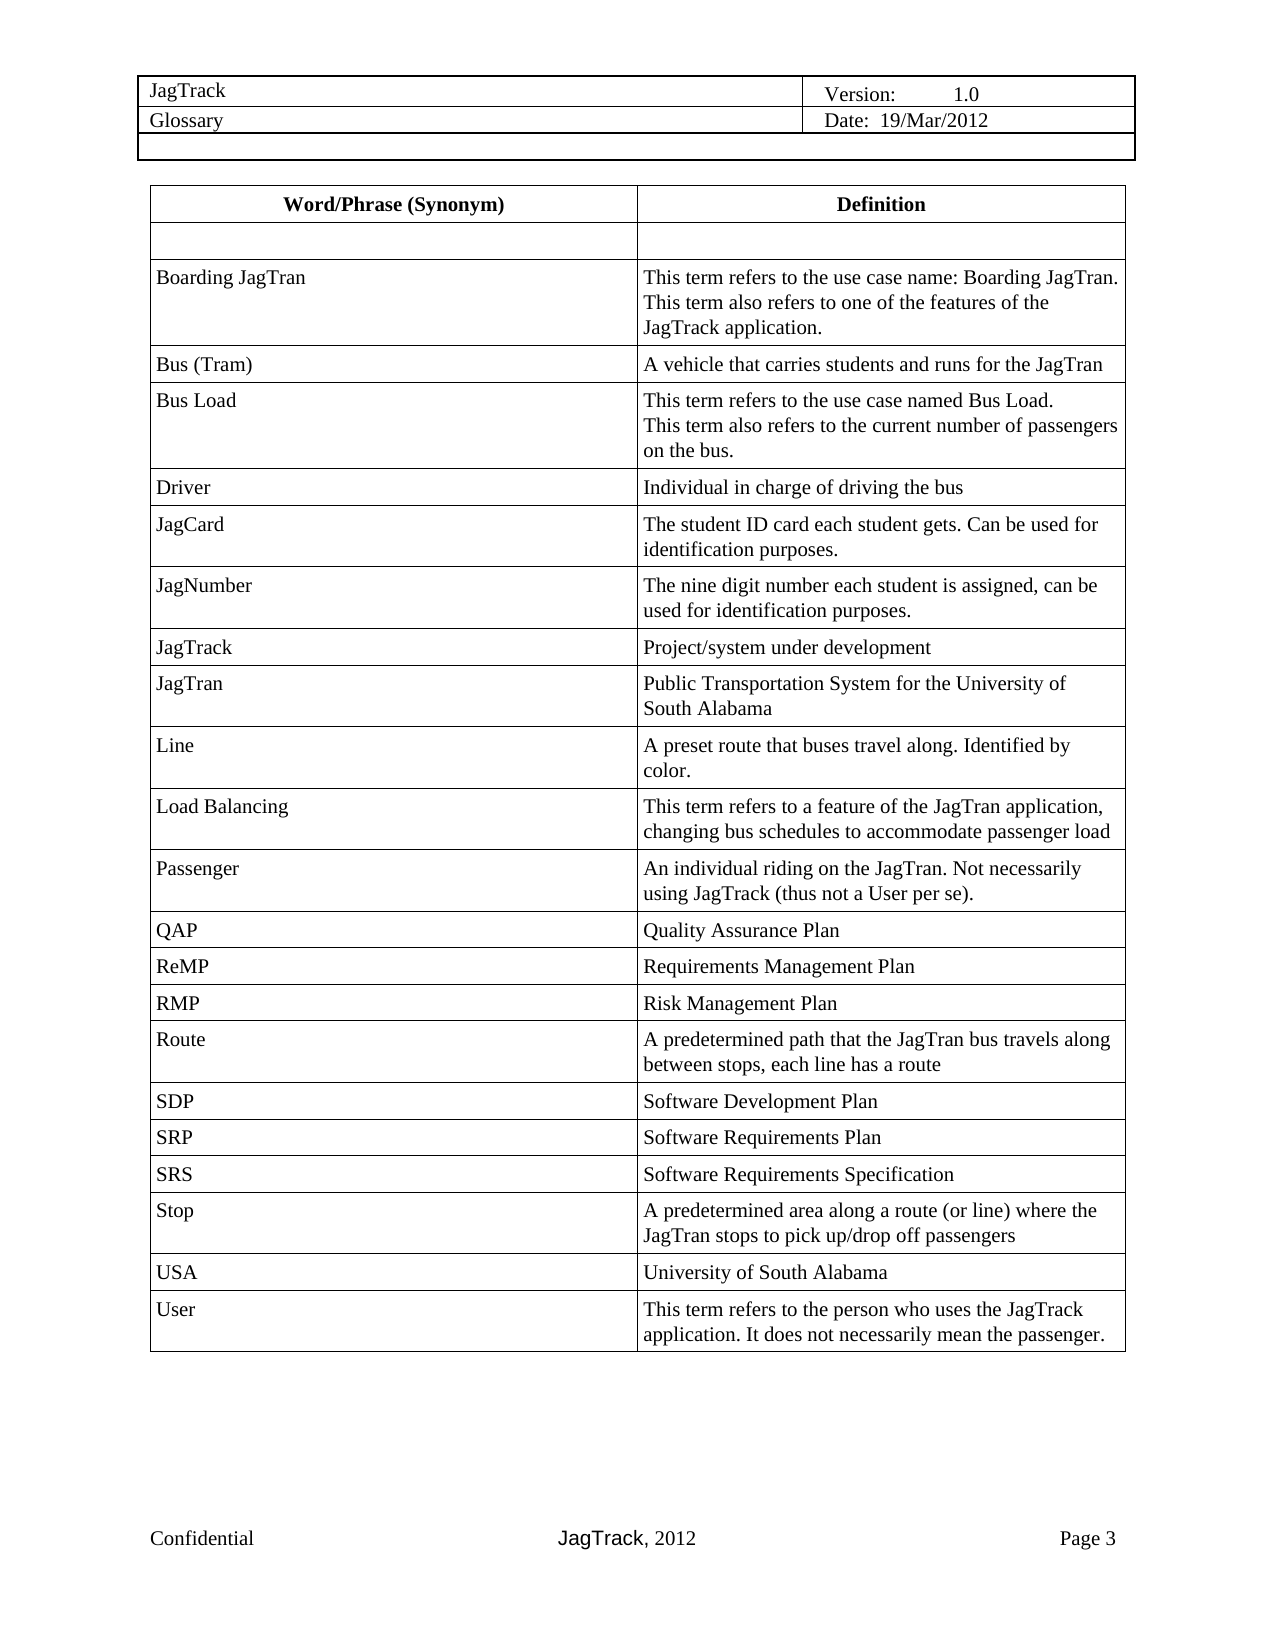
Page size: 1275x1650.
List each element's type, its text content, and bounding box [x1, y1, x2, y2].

table_header Definition [638, 186, 1125, 222]
table_cell University of South Alabama [638, 1254, 1125, 1290]
table_cell Risk Management Plan [638, 985, 1125, 1020]
table_cell SRS [151, 1156, 637, 1192]
table_cell A preset route that buses travel along. Identified by color. [638, 727, 1125, 788]
table_cell Software Requirements Plan [638, 1120, 1125, 1155]
table_cell SDP [151, 1083, 637, 1118]
table_cell Stop [151, 1193, 637, 1253]
table_cell This term refers to the use case name: Boarding JagTran. This term also refers to one of the features of the JagTrack application. [638, 260, 1125, 345]
table_cell Bus (Tram) [151, 346, 637, 382]
table_cell This term refers to the use case named Bus Load. This term also refers to the current number of passengers on the bus. [638, 383, 1125, 468]
table_cell Project/system under development [638, 629, 1125, 664]
table_cell This term refers to a feature of the JagTran application, changing bus schedules to accommodate passenger load [638, 789, 1125, 849]
table_cell Line [151, 727, 637, 788]
table_cell JagNumber [151, 567, 637, 628]
table_cell USA [151, 1254, 637, 1290]
table_cell QAP [151, 912, 637, 947]
table_cell User [151, 1291, 637, 1351]
table_cell An individual riding on the JagTran. Not necessarily using JagTrack (thus not a User per se). [638, 850, 1125, 911]
table_cell Bus Load [151, 383, 637, 468]
table_cell JagCard [151, 506, 637, 566]
table_cell Requirements Management Plan [638, 948, 1125, 984]
table_cell [151, 223, 637, 258]
table_cell Individual in charge of driving the bus [638, 469, 1125, 505]
table_cell The student ID card each student gets. Can be used for identification purposes. [638, 506, 1125, 566]
table_cell A vehicle that carries students and runs for the JagTran [638, 346, 1125, 382]
table_header Word/Phrase (Synonym) [151, 186, 637, 222]
table_cell JagTran [151, 666, 637, 726]
table_cell Passenger [151, 850, 637, 911]
table_cell Quality Assurance Plan [638, 912, 1125, 947]
table_cell A predetermined area along a route (or line) where the JagTran stops to pick up/drop off passengers [638, 1193, 1125, 1253]
table_cell Software Development Plan [638, 1083, 1125, 1118]
table_cell Boarding JagTran [151, 260, 637, 345]
table_cell Driver [151, 469, 637, 505]
table_cell JagTrack [151, 629, 637, 664]
table_cell Software Requirements Specification [638, 1156, 1125, 1192]
table_cell Public Transportation System for the University of South Alabama [638, 666, 1125, 726]
table_cell The nine digit number each student is assigned, can be used for identification purposes. [638, 567, 1125, 628]
table_cell RMP [151, 985, 637, 1020]
table_cell A predetermined path that the JagTran bus travels along between stops, each line has a route [638, 1021, 1125, 1082]
table_cell This term refers to the person who uses the JagTrack application. It does not necessarily mean the passenger. [638, 1291, 1125, 1351]
table_cell SRP [151, 1120, 637, 1155]
table_cell [638, 223, 1125, 258]
table_cell Load Balancing [151, 789, 637, 849]
table_cell ReMP [151, 948, 637, 984]
table_cell Route [151, 1021, 637, 1082]
